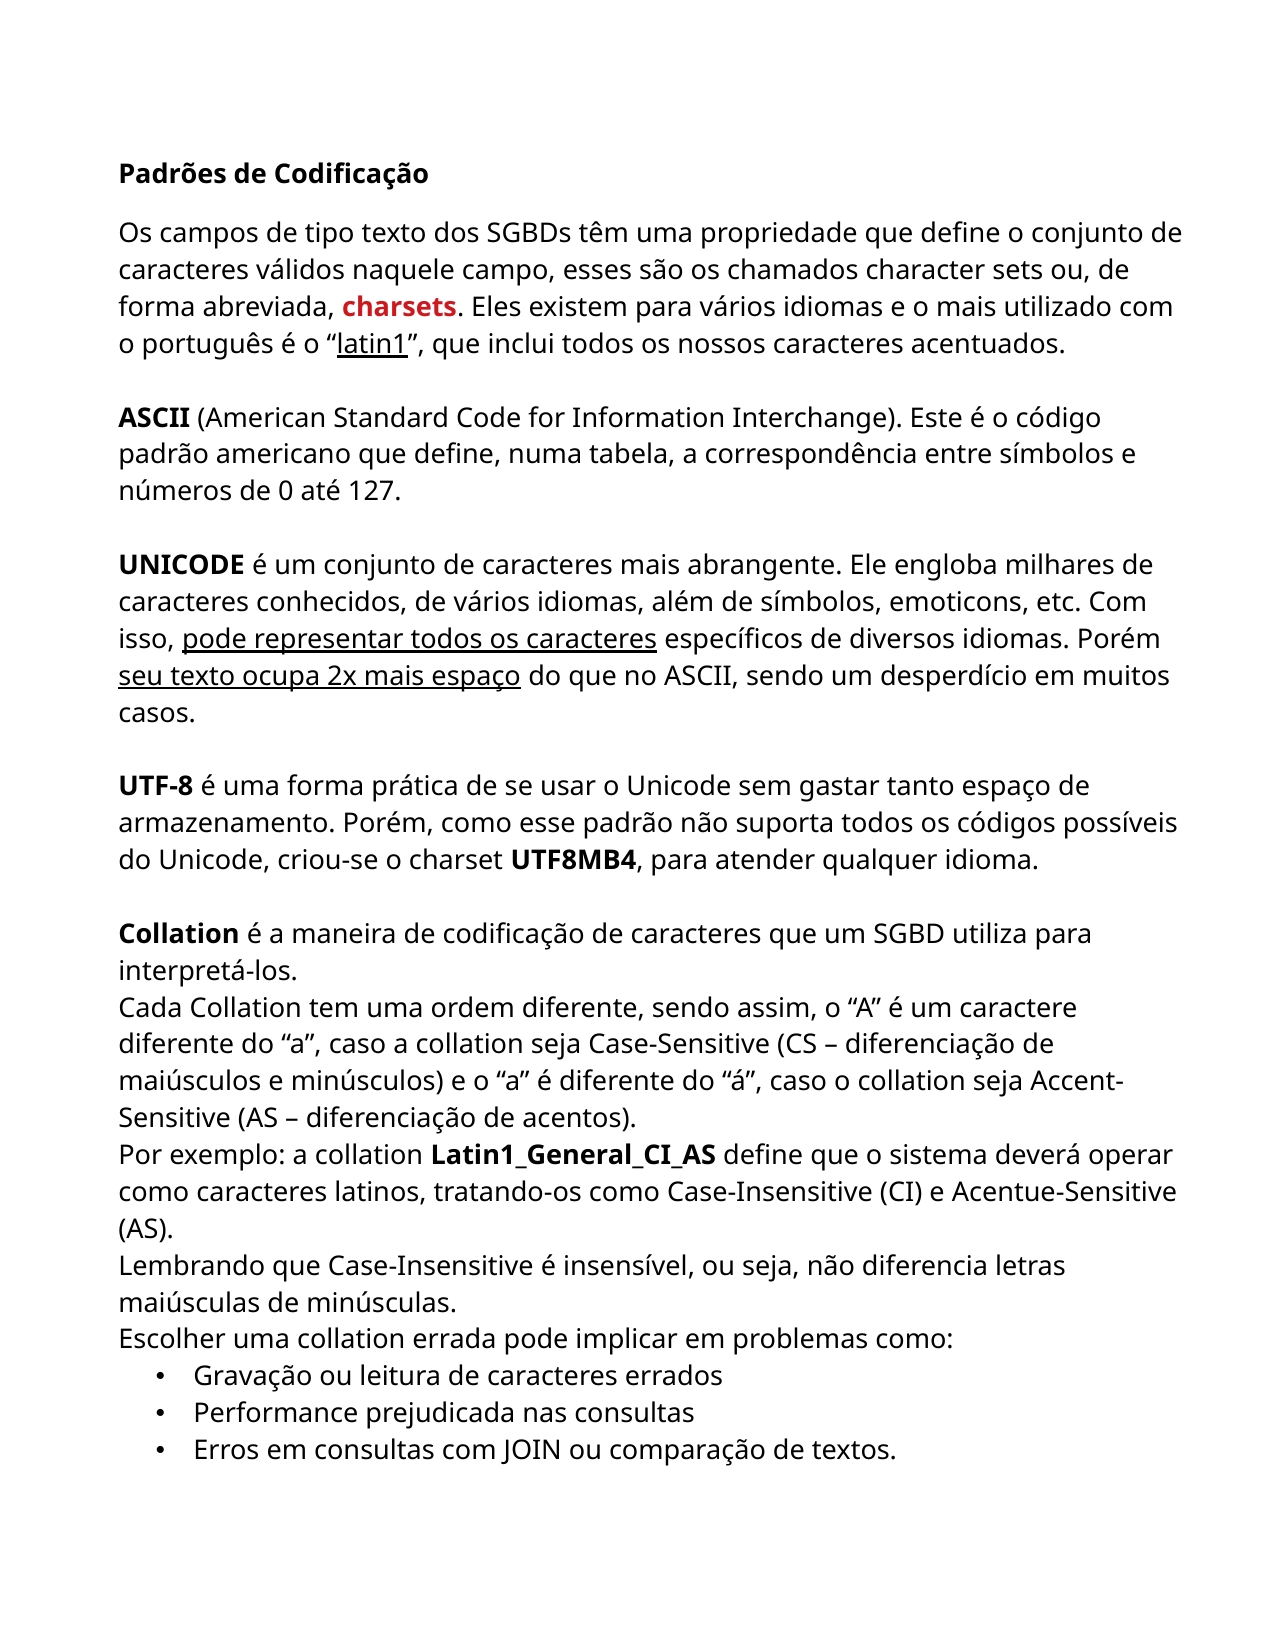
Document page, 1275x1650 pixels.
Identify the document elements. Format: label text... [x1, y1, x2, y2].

text UTF-8 é uma forma prática de se usar o Unicode sem gastar tanto espaço de armazenamento. Porém, como esse padrão não suporta todos os códigos possíveis do Unicode, criou-se o charset UTF8MB4, para atender qualquer idioma. [118, 767, 1193, 877]
text Padrões de Codificação [118, 155, 1193, 192]
list Gravação ou leitura de caracteres errados [156, 1357, 1193, 1394]
text Collation é a maneira de codificação de caracteres que um SGBD utiliza para interpretá-los. [118, 914, 1193, 988]
list Performance prejudicada nas consultas [156, 1394, 1193, 1431]
text Os campos de tipo texto dos SGBDs têm uma propriedade que define o conjunto de caracteres válidos naquele campo, esses são os chamados character sets ou, de forma abreviada, charsets. Eles existem para vários idiomas e o mais utilizado com o português é o “latin1”, que inclui todos os nossos caracteres acentuados. [118, 214, 1193, 361]
text Lembrando que Case-Insensitive é insensível, ou seja, não diferencia letras maiúsculas de minúsculas. [118, 1246, 1193, 1320]
text UNICODE é um conjunto de caracteres mais abrangente. Ele engloba milhares de caracteres conhecidos, de vários idiomas, além de símbolos, emoticons, etc. Com isso, pode representar todos os caracteres específicos de diversos idiomas. Porém seu texto ocupa 2x mais espaço do que no ASCII, sendo um desperdício em muitos casos. [118, 546, 1193, 730]
text Por exemplo: a collation Latin1_General_CI_AS define que o sistema deverá operar como caracteres latinos, tratando-os como Case-Insensitive (CI) e Acentue-Sensitive (AS). [118, 1136, 1193, 1246]
text Escolher uma collation errada pode implicar em problemas como: [118, 1320, 1193, 1357]
text Cada Collation tem uma ordem diferente, sendo assim, o “A” é um caractere diferente do “a”, caso a collation seja Case-Sensitive (CS – diferenciação de maiúsculos e minúsculos) e o “a” é diferente do “á”, caso o collation seja Accent-Sensitive (AS – diferenciação de acentos). [118, 988, 1193, 1136]
list Erros em consultas com JOIN ou comparação de textos. [156, 1431, 1193, 1467]
text ASCII (American Standard Code for Information Interchange). Este é o código padrão americano que define, numa tabela, a correspondência entre símbolos e números de 0 até 127. [118, 398, 1193, 509]
